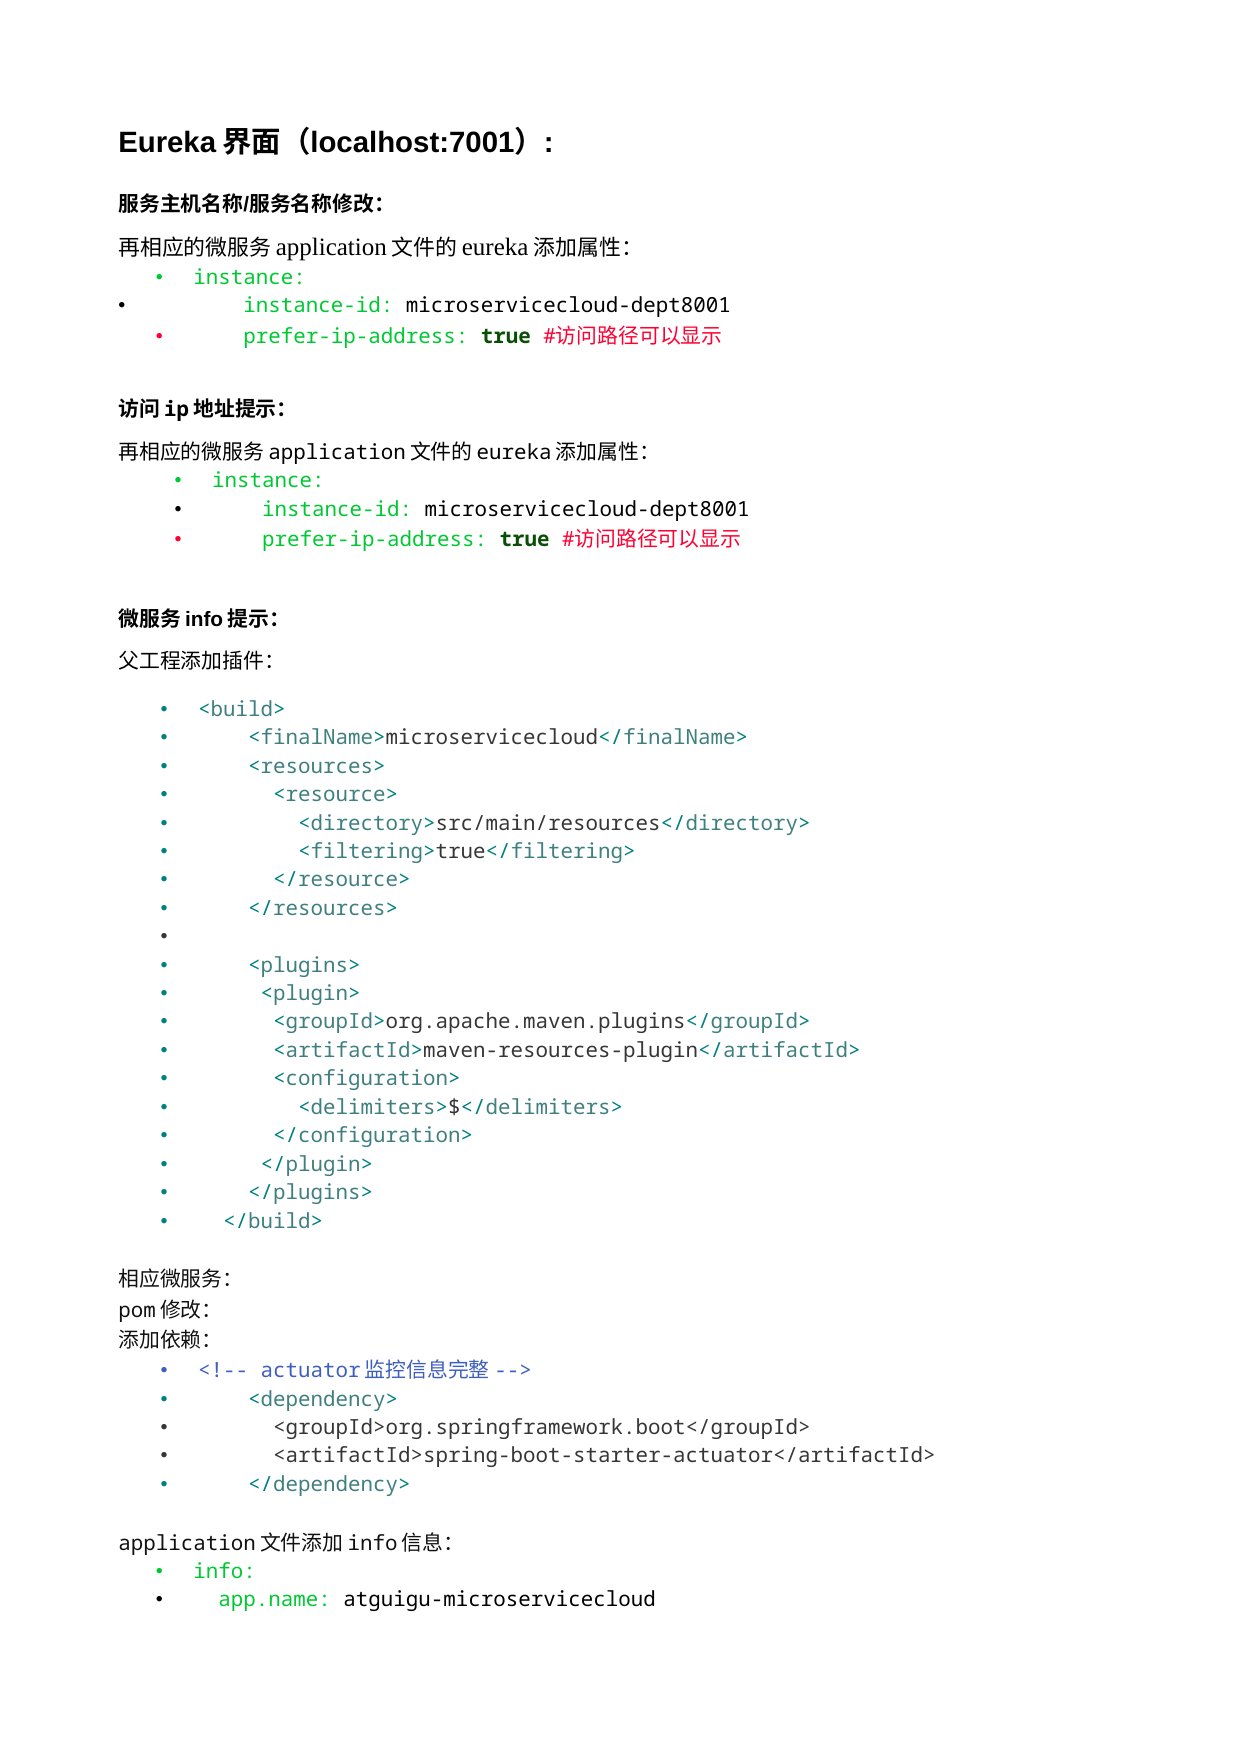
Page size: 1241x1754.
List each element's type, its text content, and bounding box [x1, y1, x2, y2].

list <filtering>true</filtering> [160, 836, 1122, 864]
text 再相应的微服务application文件的eureka添加属性： [118, 435, 1122, 465]
text 添加依赖： [118, 1323, 1122, 1353]
list <artifactId>maven-resources-plugin</artifactId> [160, 1035, 1122, 1063]
subtitle 微服务info提示： [118, 602, 1122, 632]
list <configuration> [160, 1063, 1122, 1092]
list <plugin> [160, 978, 1122, 1007]
text pom修改： [118, 1293, 1122, 1323]
list <groupId>org.springframework.boot</groupId> [160, 1412, 1122, 1441]
subtitle 访问ip地址提示： [118, 392, 1122, 423]
list instance: [156, 262, 1122, 291]
list instance-id: microservicecloud-dept8001 [118, 291, 1122, 319]
list <delimiters>$</delimiters> [160, 1092, 1122, 1120]
list </resources> [160, 893, 1122, 921]
list prefer-ip-address: true #访问路径可以显示 [174, 522, 1122, 553]
list <resources> [160, 751, 1122, 779]
list instance: [174, 465, 1122, 494]
text 父工程添加插件： [118, 644, 1122, 675]
list info: [156, 1556, 1122, 1584]
text 相应微服务： [118, 1263, 1122, 1293]
list <directory>src/main/resources</directory> [160, 808, 1122, 836]
list <dependency> [160, 1384, 1122, 1412]
list <artifactId>spring-boot-starter-actuator</artifactId> [160, 1441, 1122, 1469]
list instance-id: microservicecloud-dept8001 [174, 494, 1122, 522]
list <plugins> [160, 950, 1122, 978]
list </resource> [160, 864, 1122, 893]
list </build> [160, 1206, 1122, 1234]
subtitle Eureka界面（localhost:7001）: [118, 118, 1122, 161]
list prefer-ip-address: true #访问路径可以显示 [156, 319, 1122, 349]
list </plugins> [160, 1177, 1122, 1206]
list <resource> [160, 779, 1122, 808]
list <finalName>microservicecloud</finalName> [160, 722, 1122, 751]
list app.name: atguigu-microservicecloud [156, 1584, 1122, 1613]
list </configuration> [160, 1120, 1122, 1149]
text 再相应的微服务application文件的eureka添加属性： [118, 230, 1122, 262]
subtitle 服务主机名称/服务名称修改： [118, 188, 1122, 218]
list </plugin> [160, 1149, 1122, 1177]
list <groupId>org.apache.maven.plugins</groupId> [160, 1007, 1122, 1035]
list <!-- actuator监控信息完整 --> [160, 1353, 1122, 1384]
list <build> [160, 694, 1122, 722]
list </dependency> [160, 1469, 1122, 1497]
text application文件添加info信息： [118, 1526, 1122, 1556]
